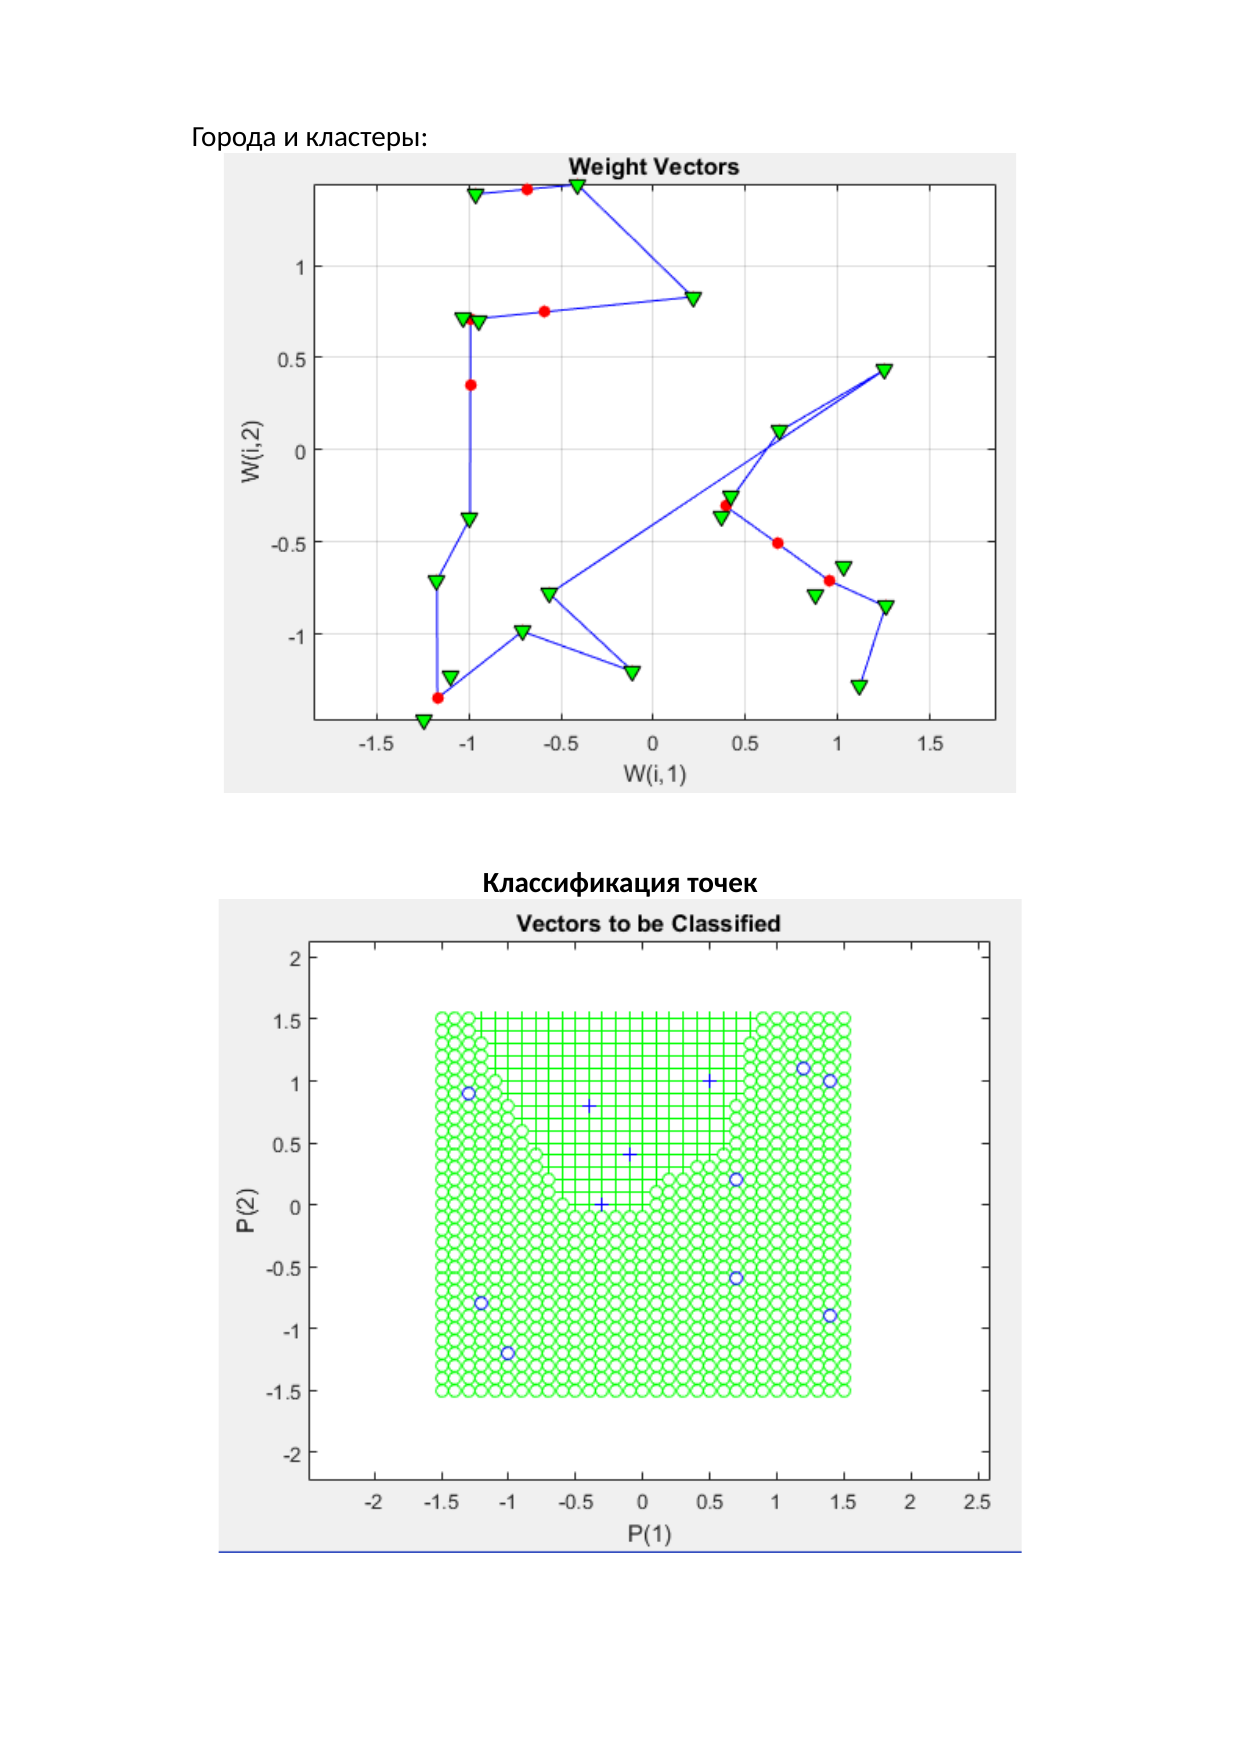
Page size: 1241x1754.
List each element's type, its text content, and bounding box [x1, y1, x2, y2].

text Города и кластеры: [118, 118, 1122, 154]
picture [218, 899, 1022, 1553]
picture [223, 153, 1017, 793]
text Классификация точек [118, 864, 1122, 900]
